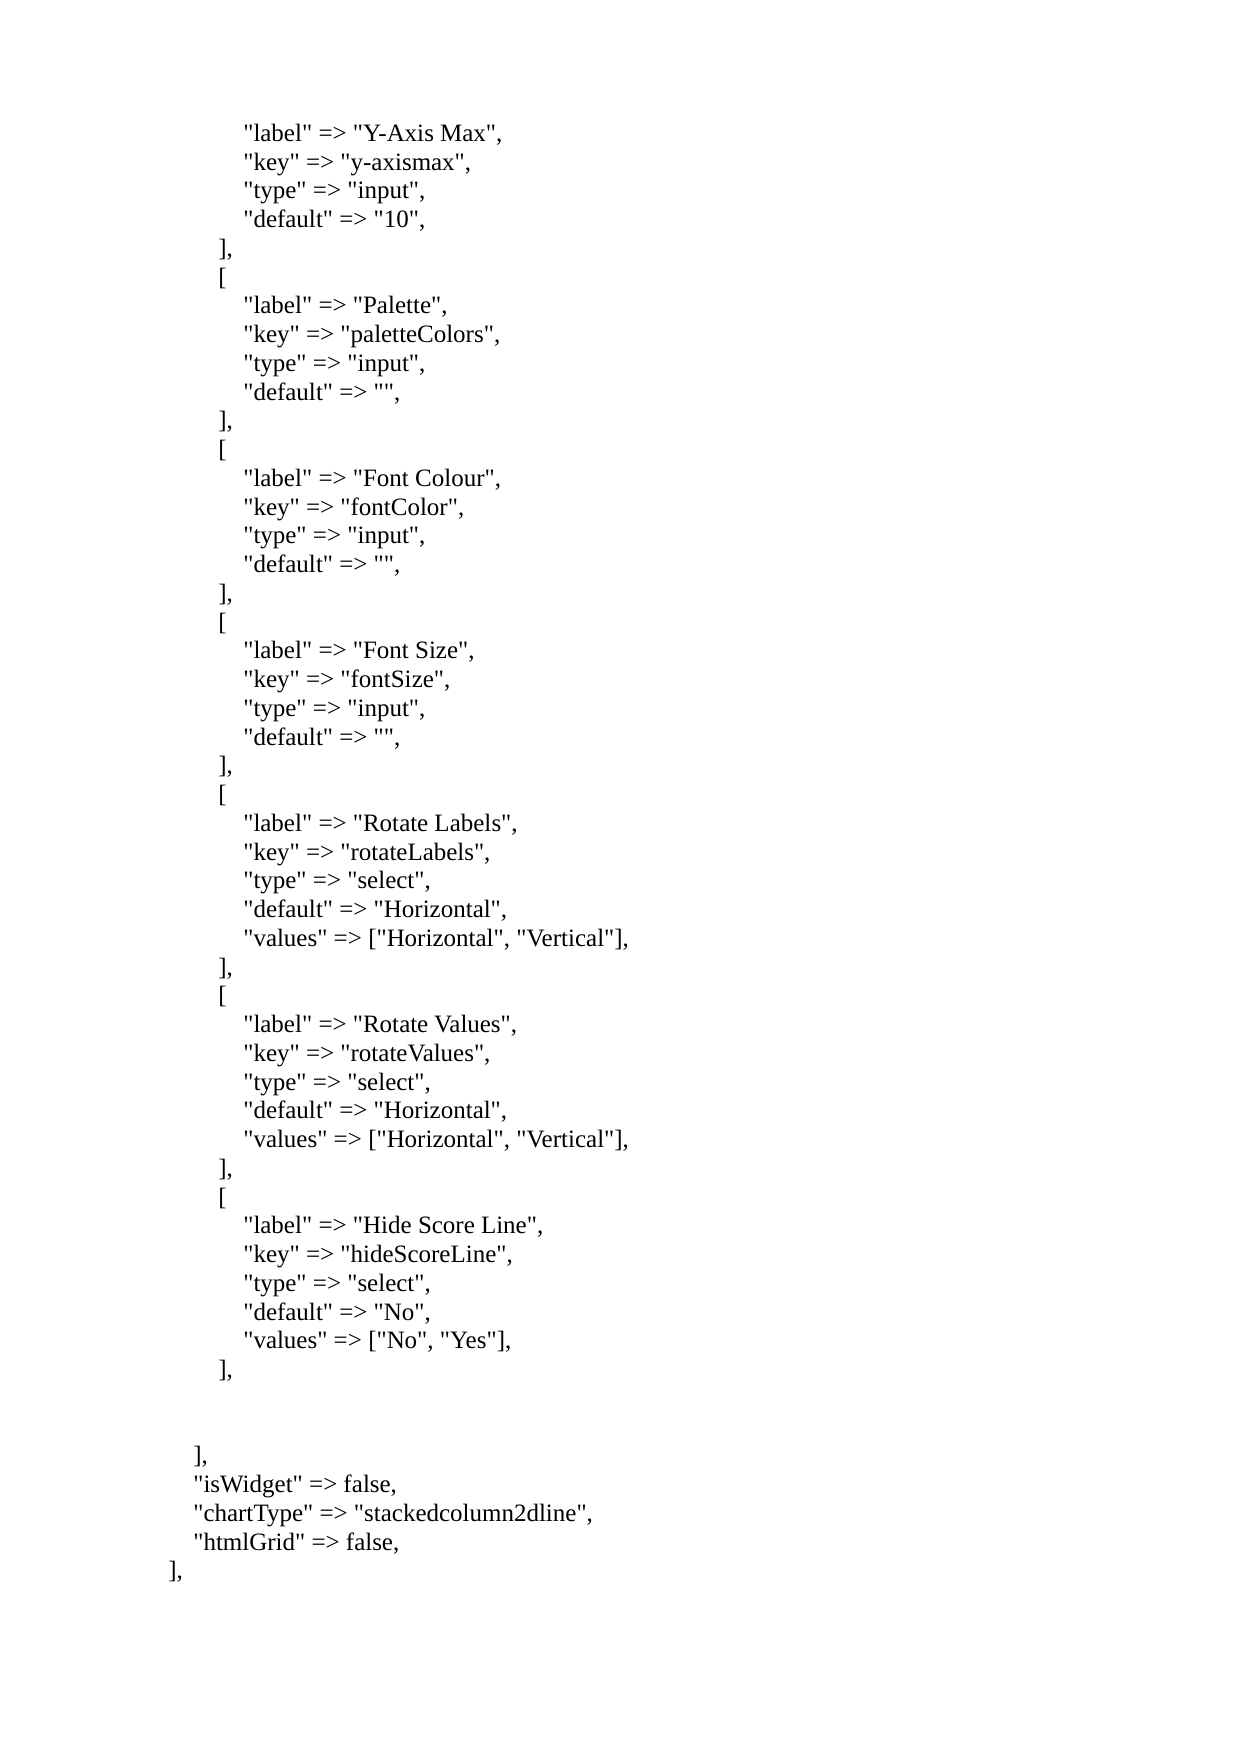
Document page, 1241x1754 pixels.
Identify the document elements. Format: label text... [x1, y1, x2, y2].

text "type" => "input", [118, 693, 1122, 722]
text "default" => "10", [118, 204, 1122, 233]
text ], [118, 406, 1122, 434]
text "label" => "Rotate Labels", [118, 808, 1122, 837]
text "key" => "fontSize", [118, 664, 1122, 693]
text ], [118, 233, 1122, 262]
text ], [118, 1556, 1122, 1584]
text "default" => "", [118, 549, 1122, 578]
text "type" => "select", [118, 866, 1122, 894]
text "default" => "", [118, 722, 1122, 751]
text "values" => ["No", "Yes"], [118, 1326, 1122, 1354]
text "default" => "Horizontal", [118, 894, 1122, 923]
text ], [118, 1354, 1122, 1383]
text "type" => "input", [118, 176, 1122, 204]
text ], [118, 578, 1122, 607]
text "key" => "rotateValues", [118, 1038, 1122, 1067]
text "chartType" => "stackedcolumn2dline", [118, 1498, 1122, 1527]
text [ [118, 434, 1122, 463]
text "key" => "y-axismax", [118, 147, 1122, 176]
text "label" => "Hide Score Line", [118, 1211, 1122, 1239]
text "values" => ["Horizontal", "Vertical"], [118, 1124, 1122, 1153]
text "values" => ["Horizontal", "Vertical"], [118, 923, 1122, 952]
text [ [118, 779, 1122, 808]
text "key" => "fontColor", [118, 492, 1122, 521]
text "type" => "select", [118, 1067, 1122, 1096]
text "label" => "Font Size", [118, 636, 1122, 664]
text [ [118, 981, 1122, 1009]
text [ [118, 262, 1122, 291]
text [ [118, 1182, 1122, 1211]
text "type" => "input", [118, 521, 1122, 549]
text "htmlGrid" => false, [118, 1527, 1122, 1556]
text "default" => "", [118, 377, 1122, 406]
text "key" => "hideScoreLine", [118, 1239, 1122, 1268]
text "label" => "Y-Axis Max", [118, 118, 1122, 147]
text "key" => "paletteColors", [118, 319, 1122, 348]
text "label" => "Rotate Values", [118, 1009, 1122, 1038]
text "type" => "select", [118, 1268, 1122, 1297]
text "label" => "Font Colour", [118, 463, 1122, 492]
text "default" => "No", [118, 1297, 1122, 1326]
text "key" => "rotateLabels", [118, 837, 1122, 866]
text "label" => "Palette", [118, 291, 1122, 319]
text ], [118, 952, 1122, 981]
text "isWidget" => false, [118, 1469, 1122, 1498]
text "type" => "input", [118, 348, 1122, 377]
text ], [118, 1441, 1122, 1469]
text ], [118, 751, 1122, 779]
text ], [118, 1153, 1122, 1182]
text [ [118, 607, 1122, 636]
text "default" => "Horizontal", [118, 1096, 1122, 1124]
